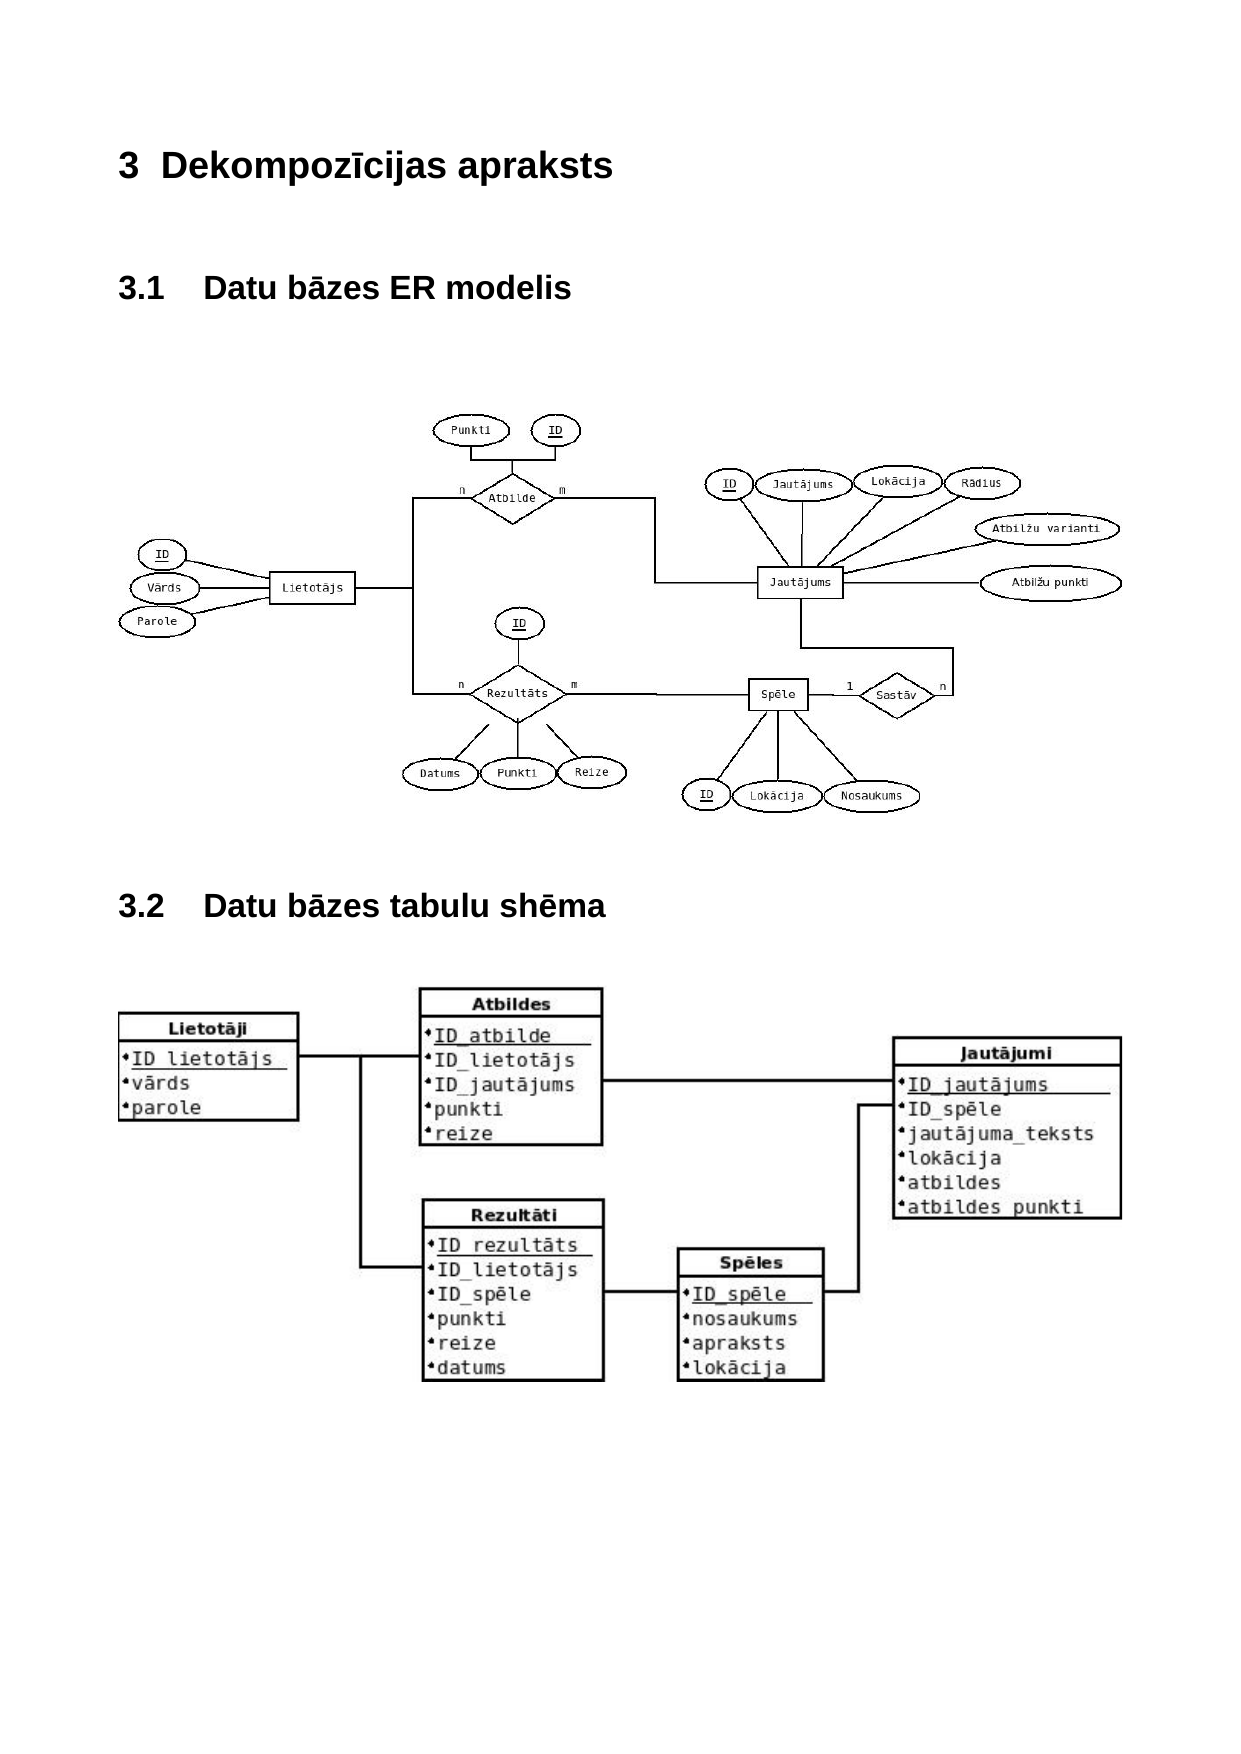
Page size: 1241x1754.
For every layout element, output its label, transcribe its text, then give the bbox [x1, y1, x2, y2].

subtitle Dekompozīcijas apraksts [118, 143, 1122, 187]
subtitle Datu bāzes tabulu shēma [118, 886, 1122, 925]
subtitle Datu bāzes ER modelis [118, 268, 1122, 306]
picture [118, 937, 1123, 1382]
picture [118, 414, 1123, 814]
